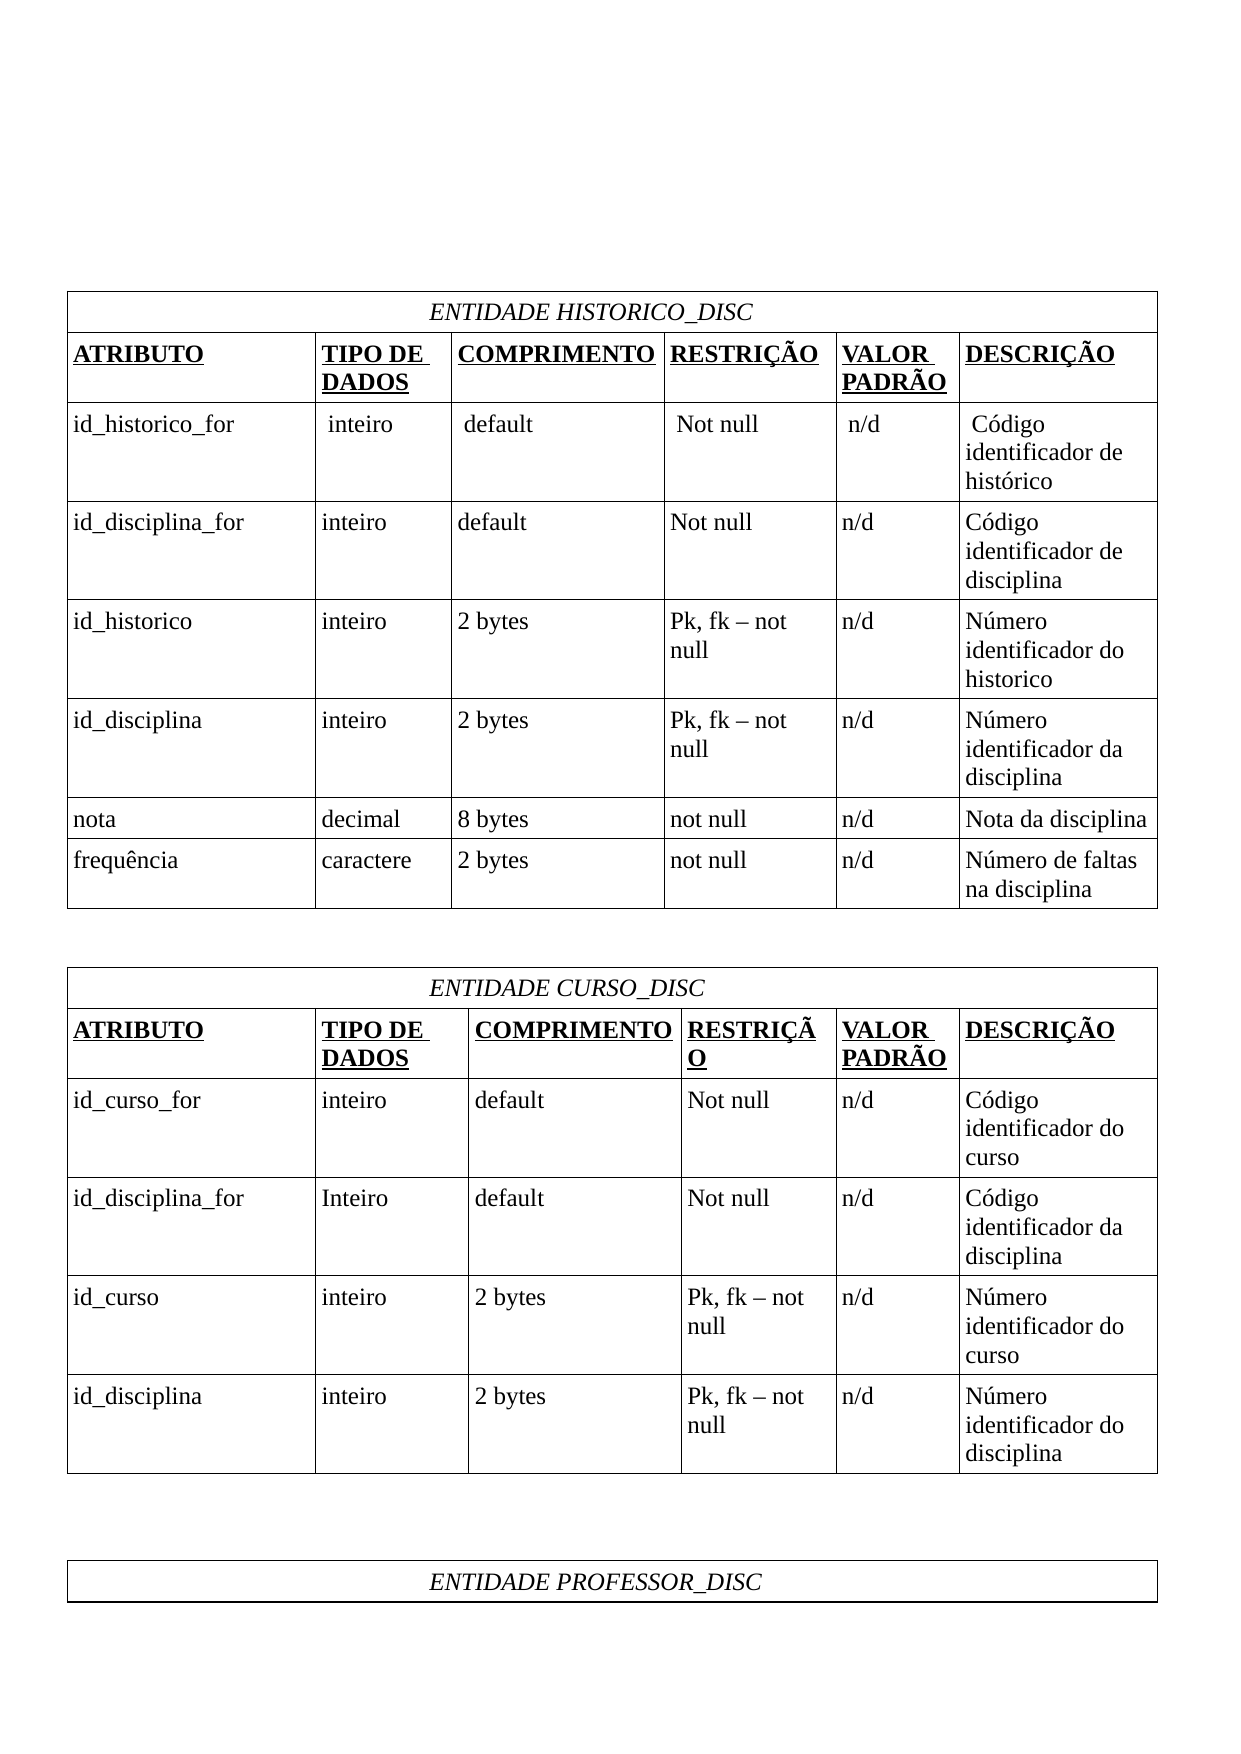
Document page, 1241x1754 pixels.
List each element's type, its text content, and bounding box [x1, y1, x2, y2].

table_cell Número identificador do curso [960, 1276, 1157, 1374]
table_cell Pk, fk – not null [682, 1276, 836, 1374]
table_cell inteiro [316, 403, 451, 501]
table_cell Código identificador de histórico [960, 403, 1157, 501]
table_header ENTIDADE PROFESSOR_DISC [68, 1561, 1157, 1601]
table_cell RESTRIÇÃO [665, 333, 836, 402]
table_cell id_disciplina [68, 1375, 315, 1473]
table_cell inteiro [316, 502, 451, 599]
table_header ENTIDADE CURSO_DISC [68, 968, 1157, 1008]
table_cell Código identificador da disciplina [960, 1178, 1157, 1275]
table_cell id_historico_for [68, 403, 315, 501]
table_cell Pk, fk – not null [665, 699, 836, 797]
table_cell id_disciplina [68, 699, 315, 797]
table_cell inteiro [316, 1079, 468, 1177]
table_cell ATRIBUTO [68, 1009, 315, 1078]
table_cell Not null [665, 502, 836, 599]
table_cell inteiro [316, 1375, 468, 1473]
table_header ENTIDADE HISTORICO_DISC [68, 292, 1157, 332]
table_cell id_disciplina_for [68, 502, 315, 599]
table_cell n/d [837, 798, 959, 838]
table_cell ATRIBUTO [68, 333, 315, 402]
table_cell 2 bytes [469, 1375, 681, 1473]
table_cell n/d [837, 502, 959, 599]
table_cell n/d [837, 839, 959, 908]
table_cell not null [665, 839, 836, 908]
table_cell n/d [837, 699, 959, 797]
table_cell n/d [837, 1079, 959, 1177]
table_cell n/d [837, 1178, 959, 1275]
table_cell default [452, 403, 664, 501]
table_cell decimal [316, 798, 451, 838]
table_cell 2 bytes [452, 600, 664, 698]
table_cell Inteiro [316, 1178, 468, 1275]
table_cell default [469, 1178, 681, 1275]
table_cell TIPO DE DADOS [316, 1009, 468, 1078]
table_cell DESCRIÇÃO [960, 1009, 1157, 1078]
table_cell RESTRIÇÃO [682, 1009, 836, 1078]
table_cell Número identificador do historico [960, 600, 1157, 698]
table_cell Not null [665, 403, 836, 501]
table_cell Not null [682, 1079, 836, 1177]
table_cell VALOR PADRÃO [837, 333, 959, 402]
table_cell default [452, 502, 664, 599]
table_cell Número identificador do disciplina [960, 1375, 1157, 1473]
table_cell inteiro [316, 600, 451, 698]
table_cell frequência [68, 839, 315, 908]
table_cell n/d [837, 600, 959, 698]
table_cell nota [68, 798, 315, 838]
table_cell not null [665, 798, 836, 838]
table_cell id_disciplina_for [68, 1178, 315, 1275]
table_cell Not null [682, 1178, 836, 1275]
table_cell Código identificador de disciplina [960, 502, 1157, 599]
table_cell n/d [837, 1375, 959, 1473]
table_cell n/d [837, 1276, 959, 1374]
table_cell TIPO DE DADOS [316, 333, 451, 402]
table_cell 8 bytes [452, 798, 664, 838]
table_cell DESCRIÇÃO [960, 333, 1157, 402]
table_cell 2 bytes [452, 839, 664, 908]
table_cell Código identificador do curso [960, 1079, 1157, 1177]
table_cell Pk, fk – not null [665, 600, 836, 698]
table_cell inteiro [316, 699, 451, 797]
table_cell Número identificador da disciplina [960, 699, 1157, 797]
table_cell n/d [837, 403, 959, 501]
table_cell COMPRIMENTO [469, 1009, 681, 1078]
table_cell default [469, 1079, 681, 1177]
table_cell Pk, fk – not null [682, 1375, 836, 1473]
table_cell 2 bytes [452, 699, 664, 797]
table_cell inteiro [316, 1276, 468, 1374]
table_cell id_curso_for [68, 1079, 315, 1177]
table_cell id_curso [68, 1276, 315, 1374]
table_cell VALOR PADRÃO [837, 1009, 959, 1078]
table_cell Número de faltas na disciplina [960, 839, 1157, 908]
table_cell Nota da disciplina [960, 798, 1157, 838]
table_cell caractere [316, 839, 451, 908]
table_cell 2 bytes [469, 1276, 681, 1374]
table_cell COMPRIMENTO [452, 333, 664, 402]
table_cell id_historico [68, 600, 315, 698]
